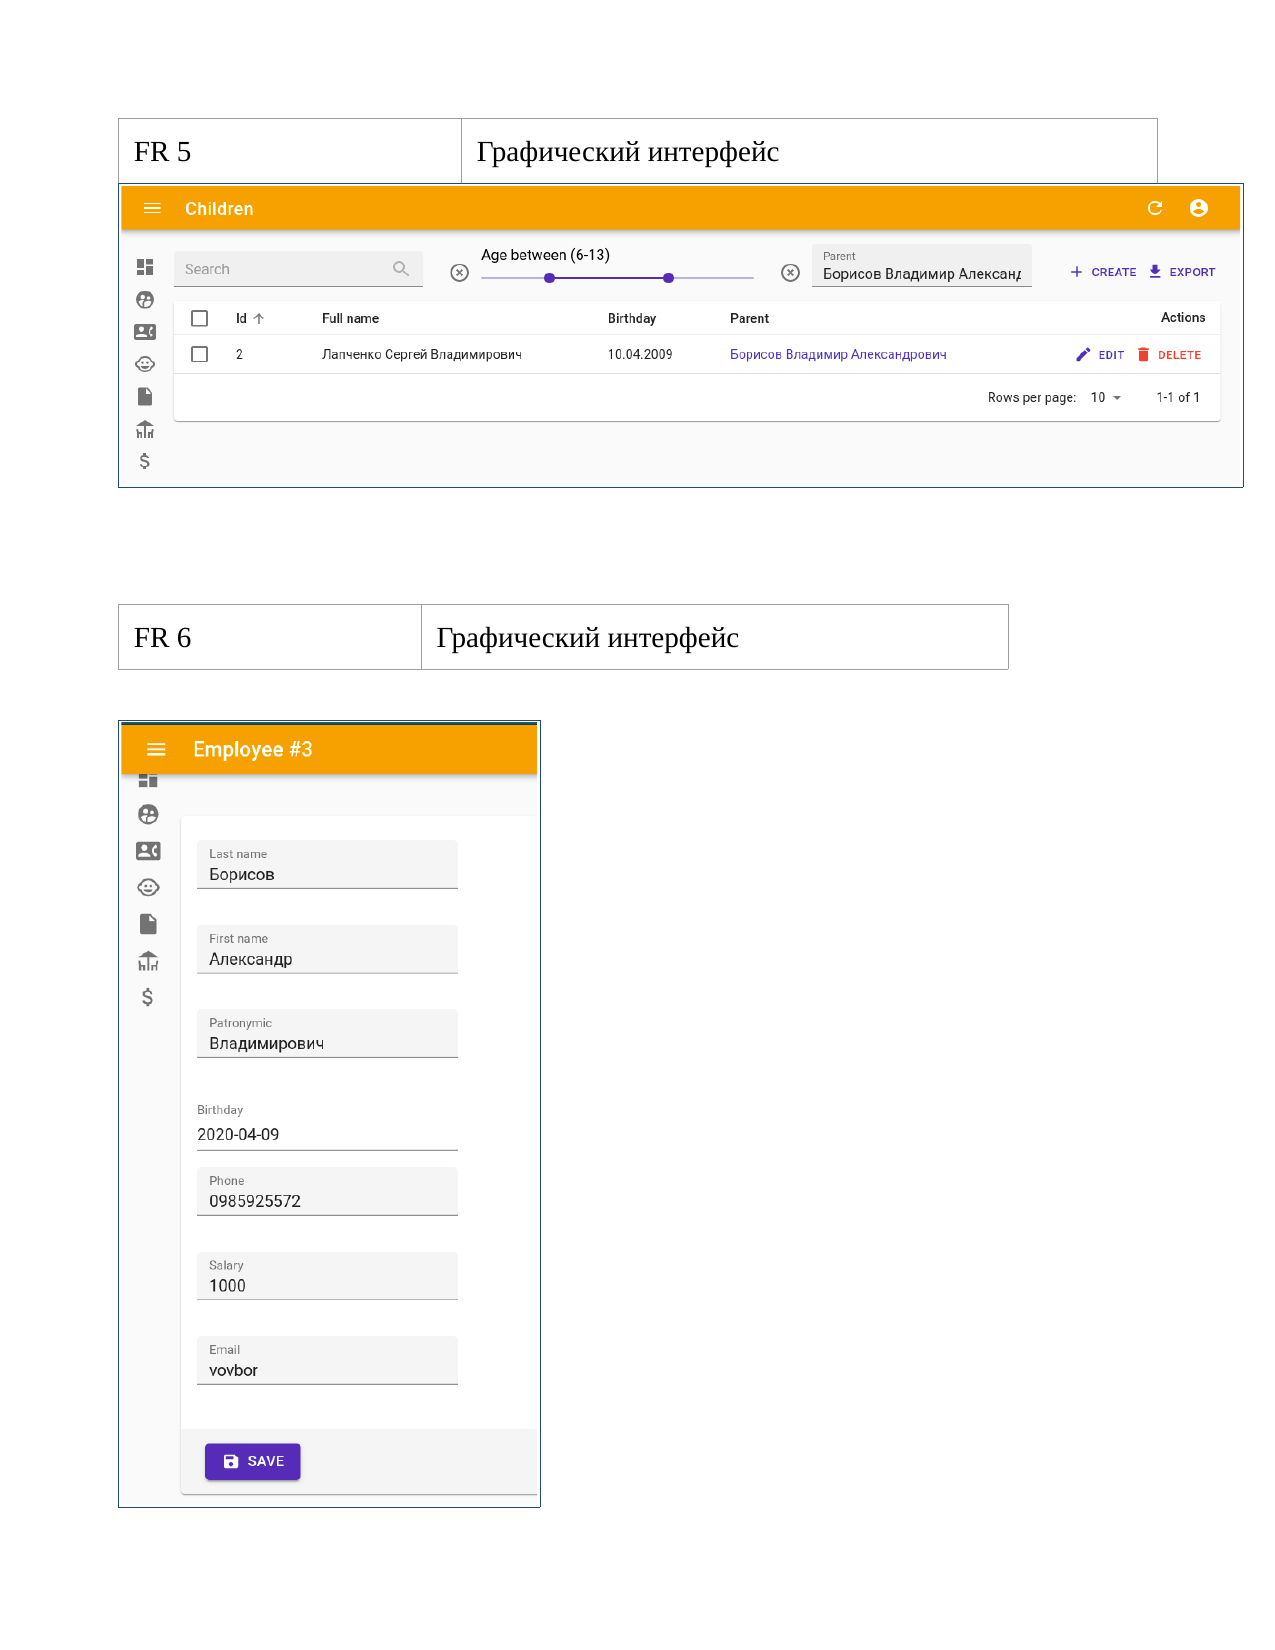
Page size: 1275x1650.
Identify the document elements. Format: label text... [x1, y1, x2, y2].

table_header Графический интерфейс [422, 605, 1008, 669]
picture [121, 186, 1241, 484]
table_header FR 6 [119, 605, 421, 669]
table_header FR 5 [119, 119, 461, 183]
table_header Графический интерфейс [462, 119, 1157, 183]
picture [121, 722, 537, 1504]
